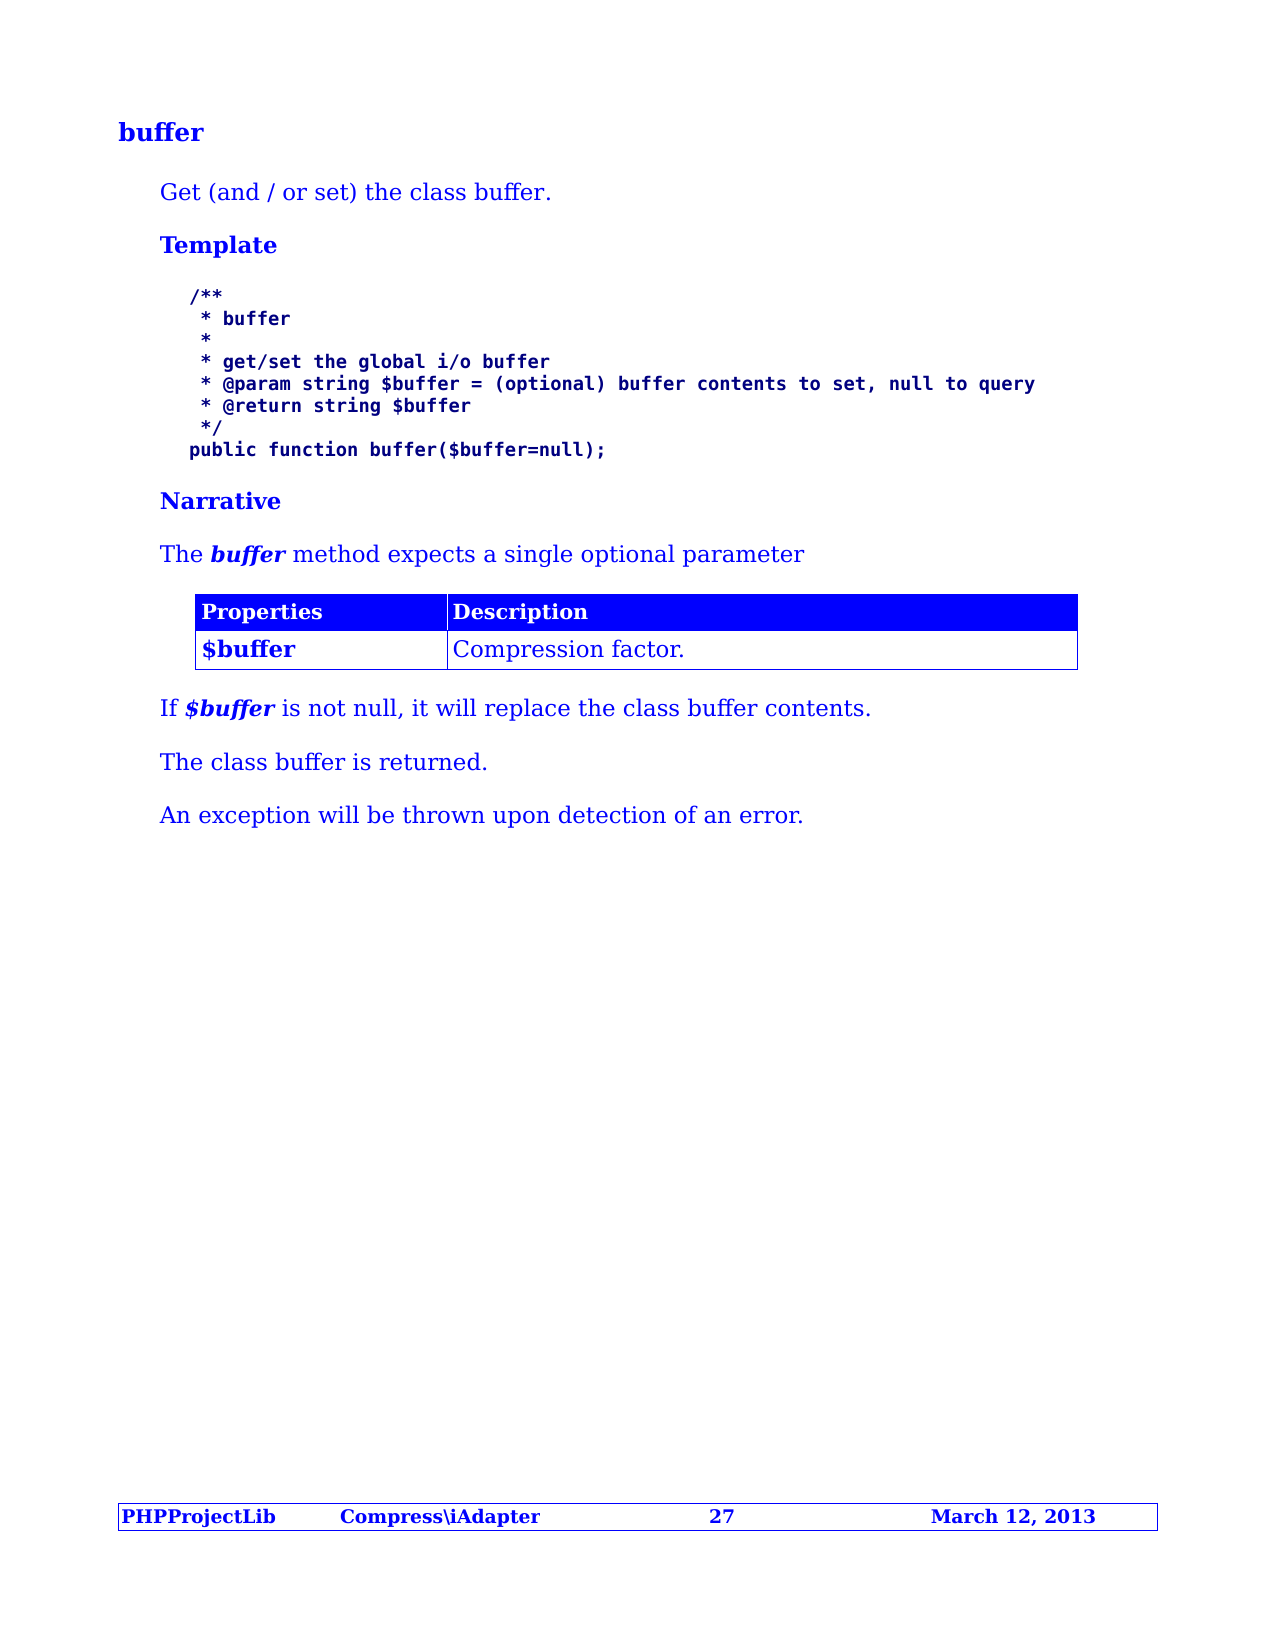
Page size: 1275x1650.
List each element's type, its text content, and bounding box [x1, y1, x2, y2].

list * buffer [189, 308, 1157, 329]
list * @return string $buffer [189, 395, 1157, 417]
table_header Description [448, 595, 1077, 630]
table_cell Compression factor. [448, 631, 1077, 669]
text Narrative [159, 487, 1157, 514]
text The buffer method expects a single optional parameter [159, 541, 1157, 568]
list public function buffer($buffer=null); [189, 439, 1157, 461]
text If $buffer is not null, it will replace the class buffer contents. [159, 696, 1157, 722]
table_header Properties [196, 595, 447, 630]
text An exception will be thrown upon detection of an error. [159, 802, 1157, 829]
text Get (and / or set) the class buffer. [159, 179, 1157, 205]
list * @param string $buffer = (optional) buffer contents to set, null to query [189, 373, 1157, 395]
list /** [189, 286, 1157, 308]
text Template [159, 232, 1157, 259]
text The class buffer is returned. [159, 749, 1157, 776]
table_cell $buffer [196, 631, 447, 669]
list */ [189, 417, 1157, 439]
title buffer [118, 118, 1157, 147]
list * [189, 329, 1157, 351]
list * get/set the global i/o buffer [189, 351, 1157, 373]
